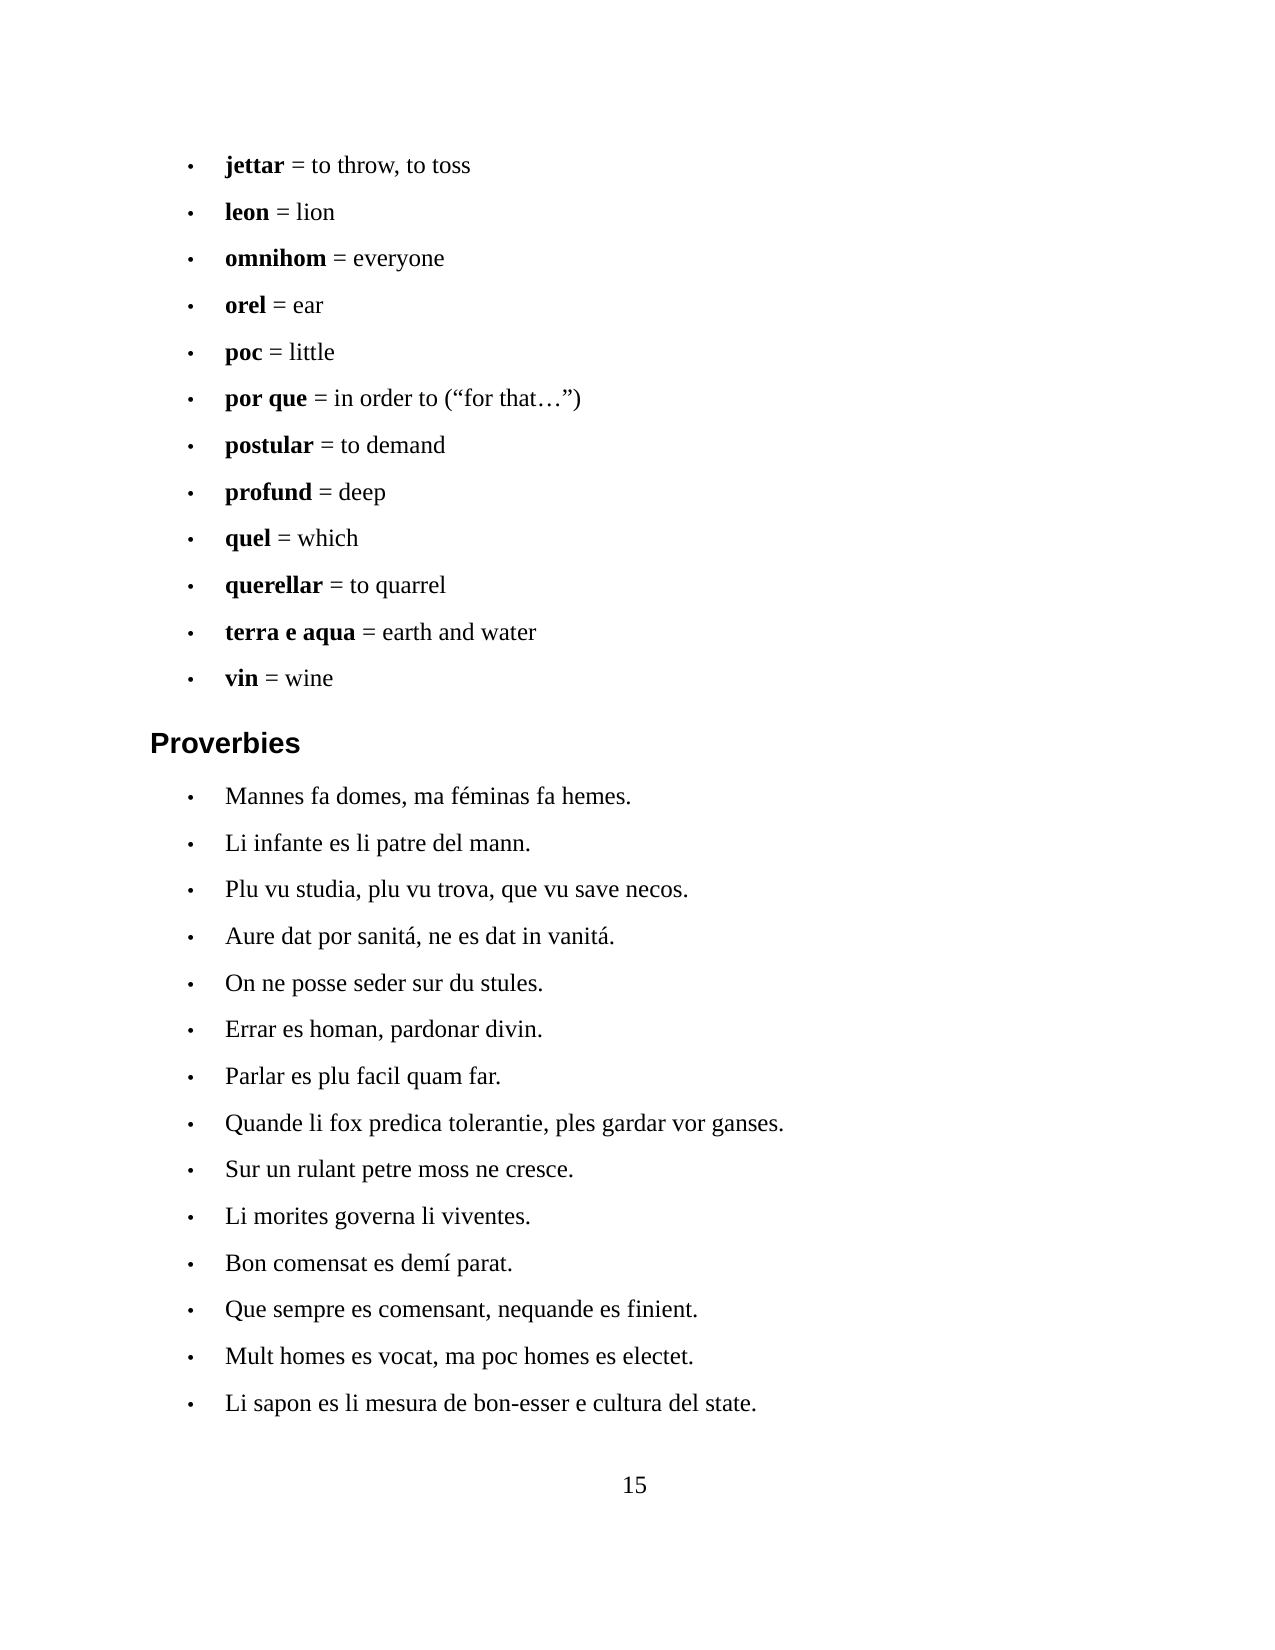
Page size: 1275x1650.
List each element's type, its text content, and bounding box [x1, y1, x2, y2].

list Sur un rulant petre moss ne cresce. [187, 1154, 1125, 1183]
subtitle Proverbies [150, 726, 1125, 759]
list Aure dat por sanitá, ne es dat in vanitá. [187, 921, 1125, 950]
list Quande li fox predica tolerantie, ples gardar vor ganses. [187, 1108, 1125, 1136]
list Errar es homan, pardonar divin. [187, 1014, 1125, 1043]
list Mannes fa domes, ma féminas fa hemes. [187, 781, 1125, 810]
list terra e aqua = earth and water [187, 617, 1125, 645]
list Mult homes es vocat, ma poc homes es electet. [187, 1341, 1125, 1370]
list Li morites governa li viventes. [187, 1201, 1125, 1230]
list por que = in order to (“for that…”) [187, 383, 1125, 412]
list Li infante es li patre del mann. [187, 828, 1125, 856]
list querellar = to quarrel [187, 570, 1125, 599]
list Bon comensat es demí parat. [187, 1248, 1125, 1276]
list postular = to demand [187, 430, 1125, 459]
list poc = little [187, 337, 1125, 365]
list On ne posse seder sur du stules. [187, 968, 1125, 996]
list omnihom = everyone [187, 243, 1125, 272]
list quel = which [187, 523, 1125, 552]
list jettar = to throw, to toss [187, 150, 1125, 179]
list Que sempre es comensant, nequande es finient. [187, 1294, 1125, 1323]
list Parlar es plu facil quam far. [187, 1061, 1125, 1090]
list Plu vu studia, plu vu trova, que vu save necos. [187, 874, 1125, 903]
list leon = lion [187, 197, 1125, 225]
list vin = wine [187, 663, 1125, 692]
list profund = deep [187, 477, 1125, 505]
list Li sapon es li mesura de bon-esser e cultura del state. [187, 1388, 1125, 1416]
list orel = ear [187, 290, 1125, 319]
